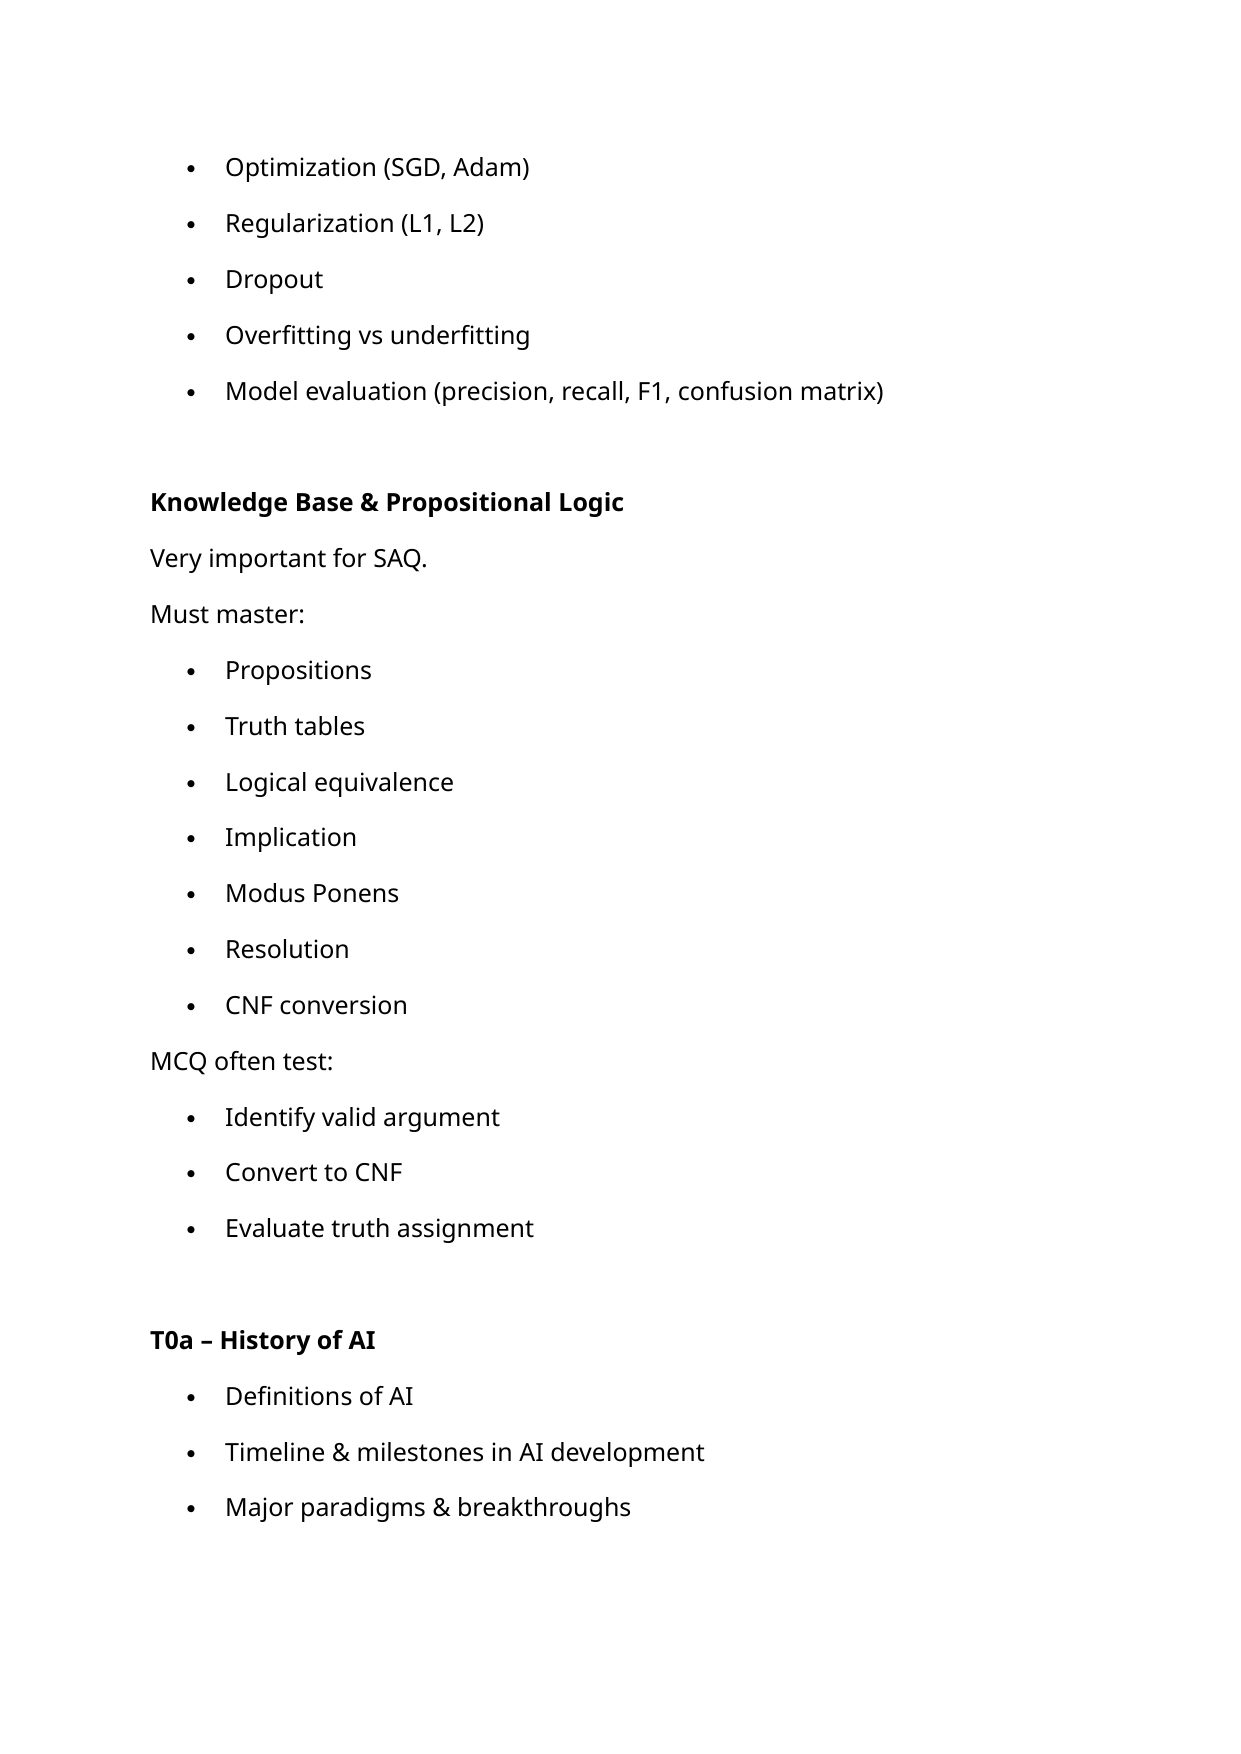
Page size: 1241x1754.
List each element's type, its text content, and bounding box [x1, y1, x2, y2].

text MCQ often test: [150, 1043, 1090, 1077]
list Implication [187, 820, 1090, 854]
list Truth tables [187, 708, 1090, 742]
text Knowledge Base & Propositional Logic [150, 485, 1090, 519]
list CNF conversion [187, 987, 1090, 1022]
list Regularization (L1, L2) [187, 206, 1090, 240]
list Logical equivalence [187, 764, 1090, 798]
list Dropout [187, 262, 1090, 296]
list Identify valid argument [187, 1099, 1090, 1133]
text T0a – History of AI [150, 1322, 1090, 1357]
text Very important for SAQ. [150, 541, 1090, 575]
list Timeline & milestones in AI development [187, 1434, 1090, 1468]
list Optimization (SGD, Adam) [187, 150, 1090, 184]
list Propositions [187, 652, 1090, 687]
list Definitions of AI [187, 1378, 1090, 1412]
list Evaluate truth assignment [187, 1211, 1090, 1245]
list Resolution [187, 932, 1090, 966]
text Must master: [150, 597, 1090, 631]
list Major paradigms & breakthroughs [187, 1490, 1090, 1524]
list Convert to CNF [187, 1155, 1090, 1189]
list Overfitting vs underfitting [187, 317, 1090, 352]
list Model evaluation (precision, recall, F1, confusion matrix) [187, 373, 1090, 407]
list Modus Ponens [187, 876, 1090, 910]
